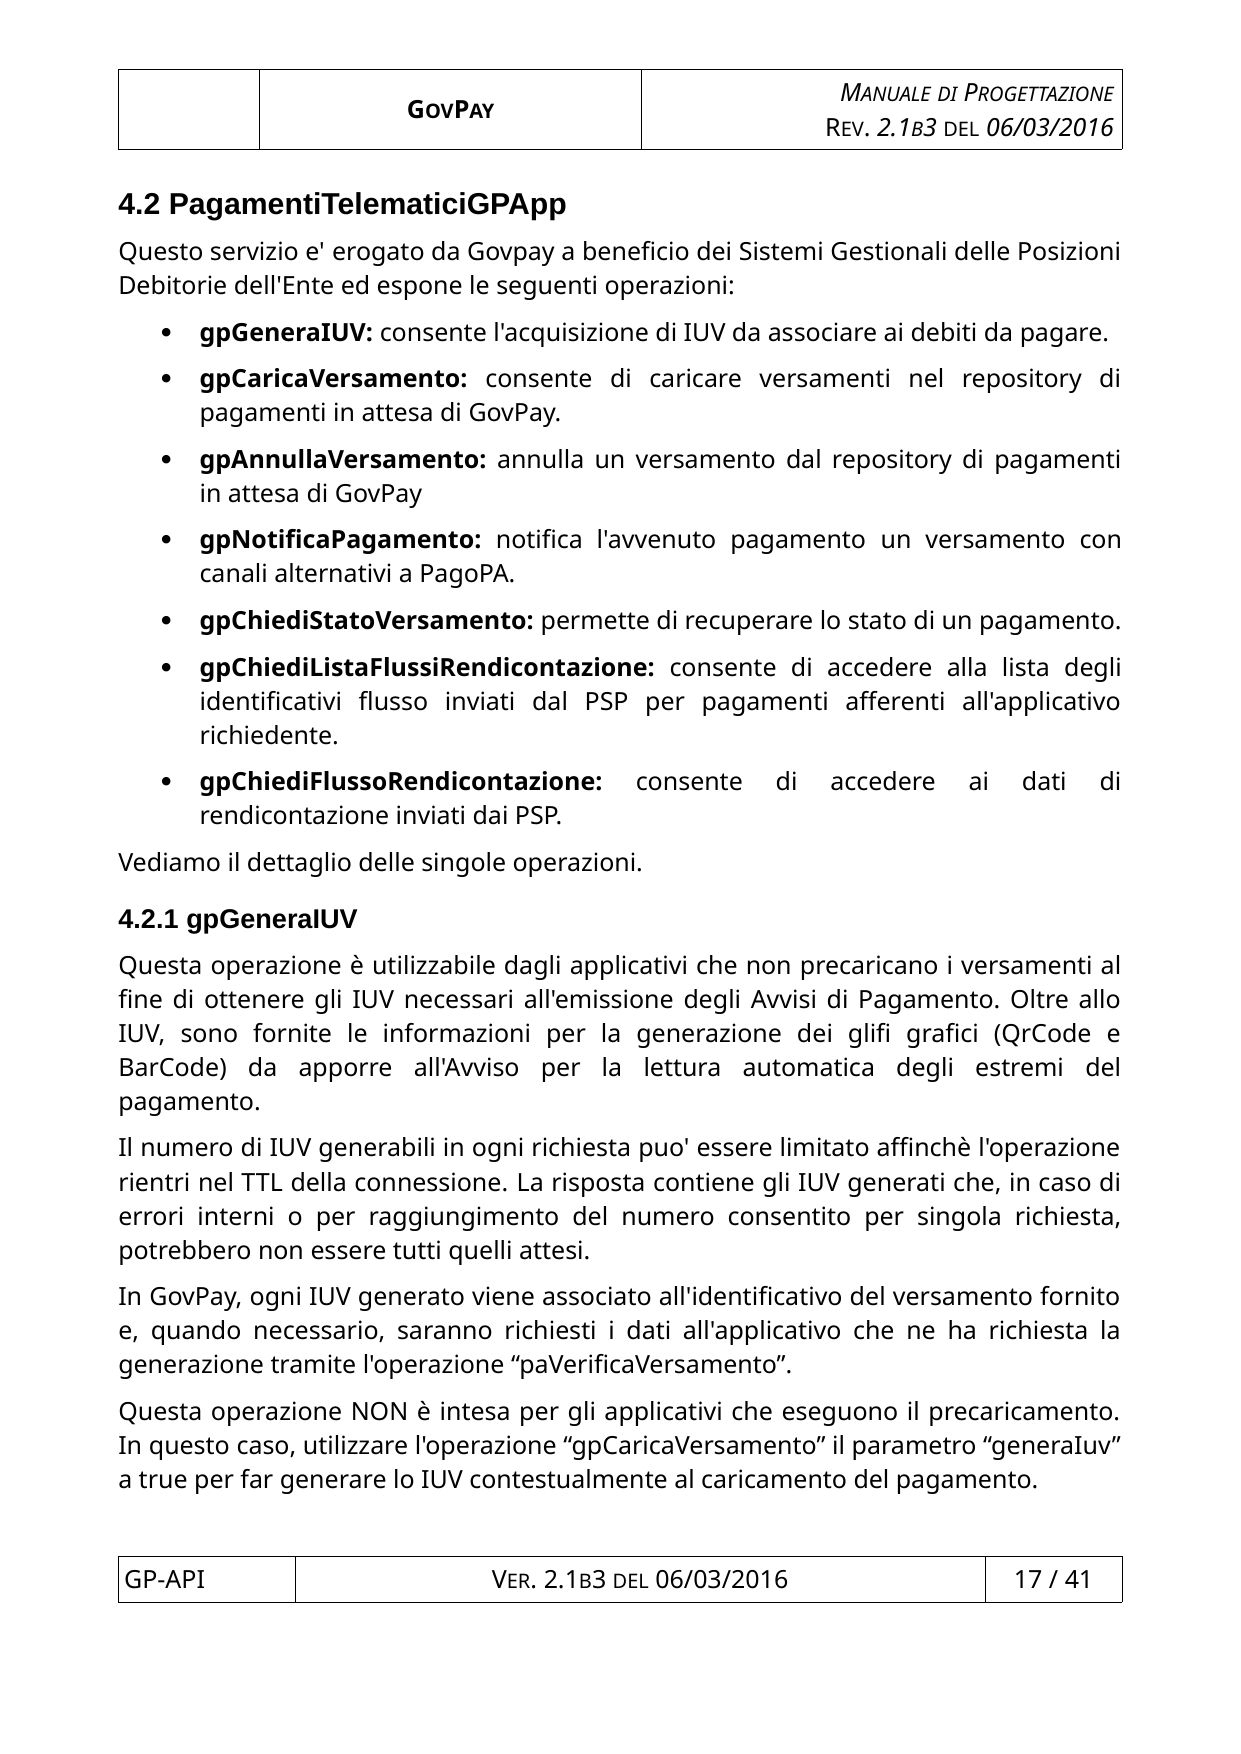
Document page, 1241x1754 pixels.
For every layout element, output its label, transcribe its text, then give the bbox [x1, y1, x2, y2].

text Questo servizio e' erogato da Govpay a beneficio dei Sistemi Gestionali delle Posizioni Debitorie dell'Ente ed espone le seguenti operazioni: [118, 233, 1122, 302]
list gpChiediListaFlussiRendicontazione: consente di accedere alla lista degli identificativi flusso inviati dal PSP per pagamenti afferenti all'applicativo richiedente. [162, 649, 1122, 751]
text Questa operazione NON è intesa per gli applicativi che eseguono il precaricamento. In questo caso, utilizzare l'operazione “gpCaricaVersamento” il parametro “generaIuv” a true per far generare lo IUV contestualmente al caricamento del pagamento. [118, 1393, 1122, 1496]
text In GovPay, ogni IUV generato viene associato all'identificativo del versamento fornito e, quando necessario, saranno richiesti i dati all'applicativo che ne ha richiesta la generazione tramite l'operazione “paVerificaVersamento”. [118, 1279, 1122, 1381]
text Vediamo il dettaglio delle singole operazioni. [118, 844, 1122, 878]
list gpCaricaVersamento: consente di caricare versamenti nel repository di pagamenti in attesa di GovPay. [162, 361, 1122, 429]
subtitle gpGeneraIUV [118, 903, 1122, 935]
subtitle PagamentiTelematiciGPApp [118, 186, 1122, 221]
list gpAnnullaVersamento: annulla un versamento dal repository di pagamenti in attesa di GovPay [162, 441, 1122, 509]
text Il numero di IUV generabili in ogni richiesta puo' essere limitato affinchè l'operazione rientri nel TTL della connessione. La risposta contiene gli IUV generati che, in caso di errori interni o per raggiungimento del numero consentito per singola richiesta, potrebbero non essere tutti quelli attesi. [118, 1130, 1122, 1266]
list gpChiediFlussoRendicontazione: consente di accedere ai dati di rendicontazione inviati dai PSP. [162, 764, 1122, 832]
text Questa operazione è utilizzabile dagli applicativi che non precaricano i versamenti al fine di ottenere gli IUV necessari all'emissione degli Avvisi di Pagamento. Oltre allo IUV, sono fornite le informazioni per la generazione dei glifi grafici (QrCode e BarCode) da apporre all'Avviso per la lettura automatica degli estremi del pagamento. [118, 947, 1122, 1118]
list gpGeneraIUV: consente l'acquisizione di IUV da associare ai debiti da pagare. [162, 314, 1122, 348]
list gpNotificaPagamento: notifica l'avvenuto pagamento un versamento con canali alternativi a PagoPA. [162, 522, 1122, 590]
list gpChiediStatoVersamento: permette di recuperare lo stato di un pagamento. [162, 603, 1122, 637]
